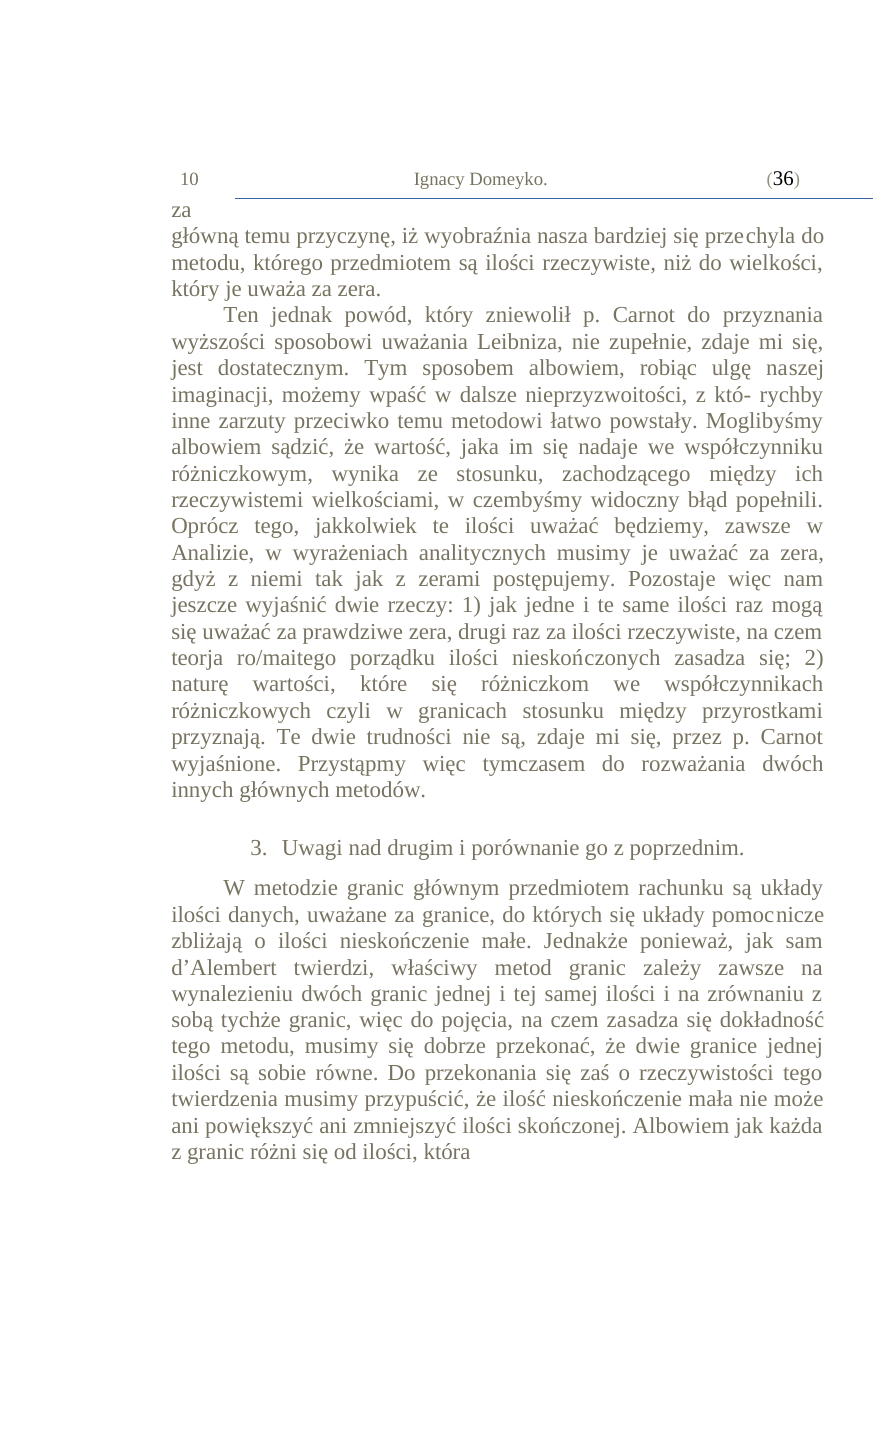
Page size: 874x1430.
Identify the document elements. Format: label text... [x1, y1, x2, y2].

text W metodzie granic głównym przedmiotem rachunku są układy ilości danych, uważane za granice, do których się układy pomoc­nicze zbliżają o ilości nieskończenie małe. Jednakże ponieważ, jak sam d’Alembert twierdzi, właściwy metod granic zależy zawsze na wynalezieniu dwóch granic jednej i tej samej ilości i na zrównaniu z sobą tychże granic, więc do pojęcia, na czem za­sadza się dokładność tego metodu, musimy się dobrze przekonać, że dwie granice jednej ilości są sobie równe. Do przekonania się zaś o rzeczywistości tego twierdzenia musimy przypuścić, że ilość nieskończenie mała nie może ani powiększyć ani zmniejszyć ilości skończonej. Albowiem jak każda z granic różni się od ilości, która [171, 874, 824, 1164]
text Ten jednak powód, który zniewolił p. Carnot do przyznania wyższości sposobowi uważania Leibniza, nie zupełnie, zdaje mi się, jest dostatecznym. Tym sposobem albowiem, robiąc ulgę na­szej imaginacji, możemy wpaść w dalsze nieprzyzwoitości, z któ- rychby inne zarzuty przeciwko temu metodowi łatwo powstały. Moglibyśmy albowiem sądzić, że wartość, jaka im się nadaje we współczynniku różniczkowym, wynika ze stosunku, zachodzącego między ich rzeczywistemi wielkościami, w czembyśmy widoczny błąd popełnili. Oprócz tego, jakkolwiek te ilości uważać będziemy, zawsze w Analizie, w wyrażeniach analitycznych musimy je uwa­żać za zera, gdyż z niemi tak jak z zerami postępujemy. Pozostaje więc nam jeszcze wyjaśnić dwie rzeczy: 1) jak jedne i te same ilości raz mogą się uważać za prawdziwe zera, drugi raz za ilości rzeczywiste, na czem teorja ro/maitego porządku ilości nieskoń­czonych zasadza się; 2) naturę wartości, które się różniczkom we współczynnikach różniczkowych czyli w granicach stosunku między przyrostkami przyznają. Te dwie trudności nie są, zdaje mi się, przez p. Carnot wyjaśnione. Przystąpmy więc tymczasem do rozważania dwóch innych głównych metodów. [171, 302, 824, 802]
text za główną temu przyczynę, iż wyobraźnia nasza bardziej się prze­chyla do metodu, którego przedmiotem są ilości rzeczywiste, niż do wielkości, który je uważa za zera. [171, 196, 824, 302]
list Uwagi nad drugim i porównanie go z poprzednim. [171, 833, 824, 860]
